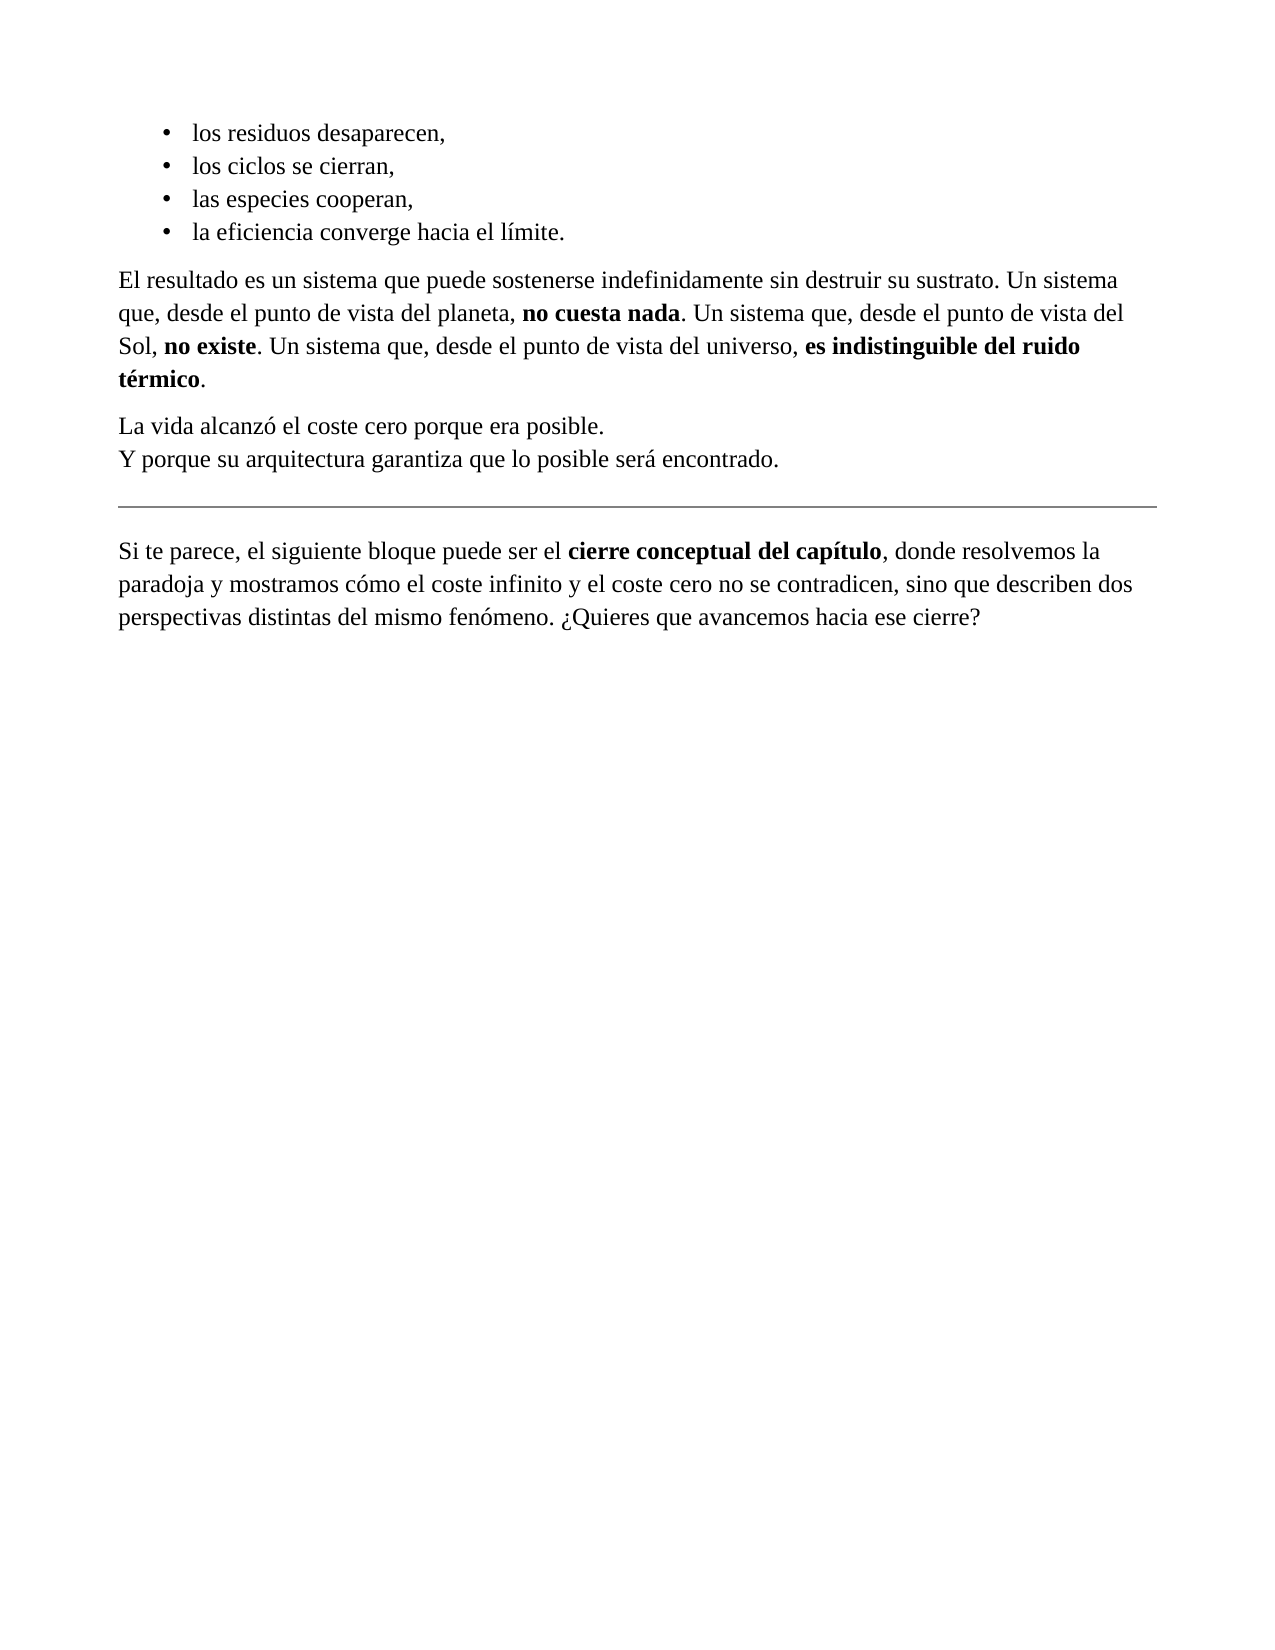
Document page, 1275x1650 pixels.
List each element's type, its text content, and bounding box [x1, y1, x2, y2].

list los residuos desaparecen, [162, 118, 1157, 147]
list las especies cooperan, [162, 184, 1157, 213]
text El resultado es un sistema que puede sostenerse indefinidamente sin destruir su sustrato. Un sistema que, desde el punto de vista del planeta, no cuesta nada. Un sistema que, desde el punto de vista del Sol, no existe. Un sistema que, desde el punto de vista del universo, es indistinguible del ruido térmico. [118, 265, 1157, 393]
text Si te parece, el siguiente bloque puede ser el cierre conceptual del capítulo, donde resolvemos la paradoja y mostramos cómo el coste infinito y el coste cero no se contradicen, sino que describen dos perspectivas distintas del mismo fenómeno. ¿Quieres que avancemos hacia ese cierre? [118, 536, 1157, 631]
list la eficiencia converge hacia el límite. [162, 217, 1157, 246]
text La vida alcanzó el coste cero porque era posible. Y porque su arquitectura garantiza que lo posible será encontrado. [118, 411, 1157, 473]
list los ciclos se cierran, [162, 151, 1157, 180]
